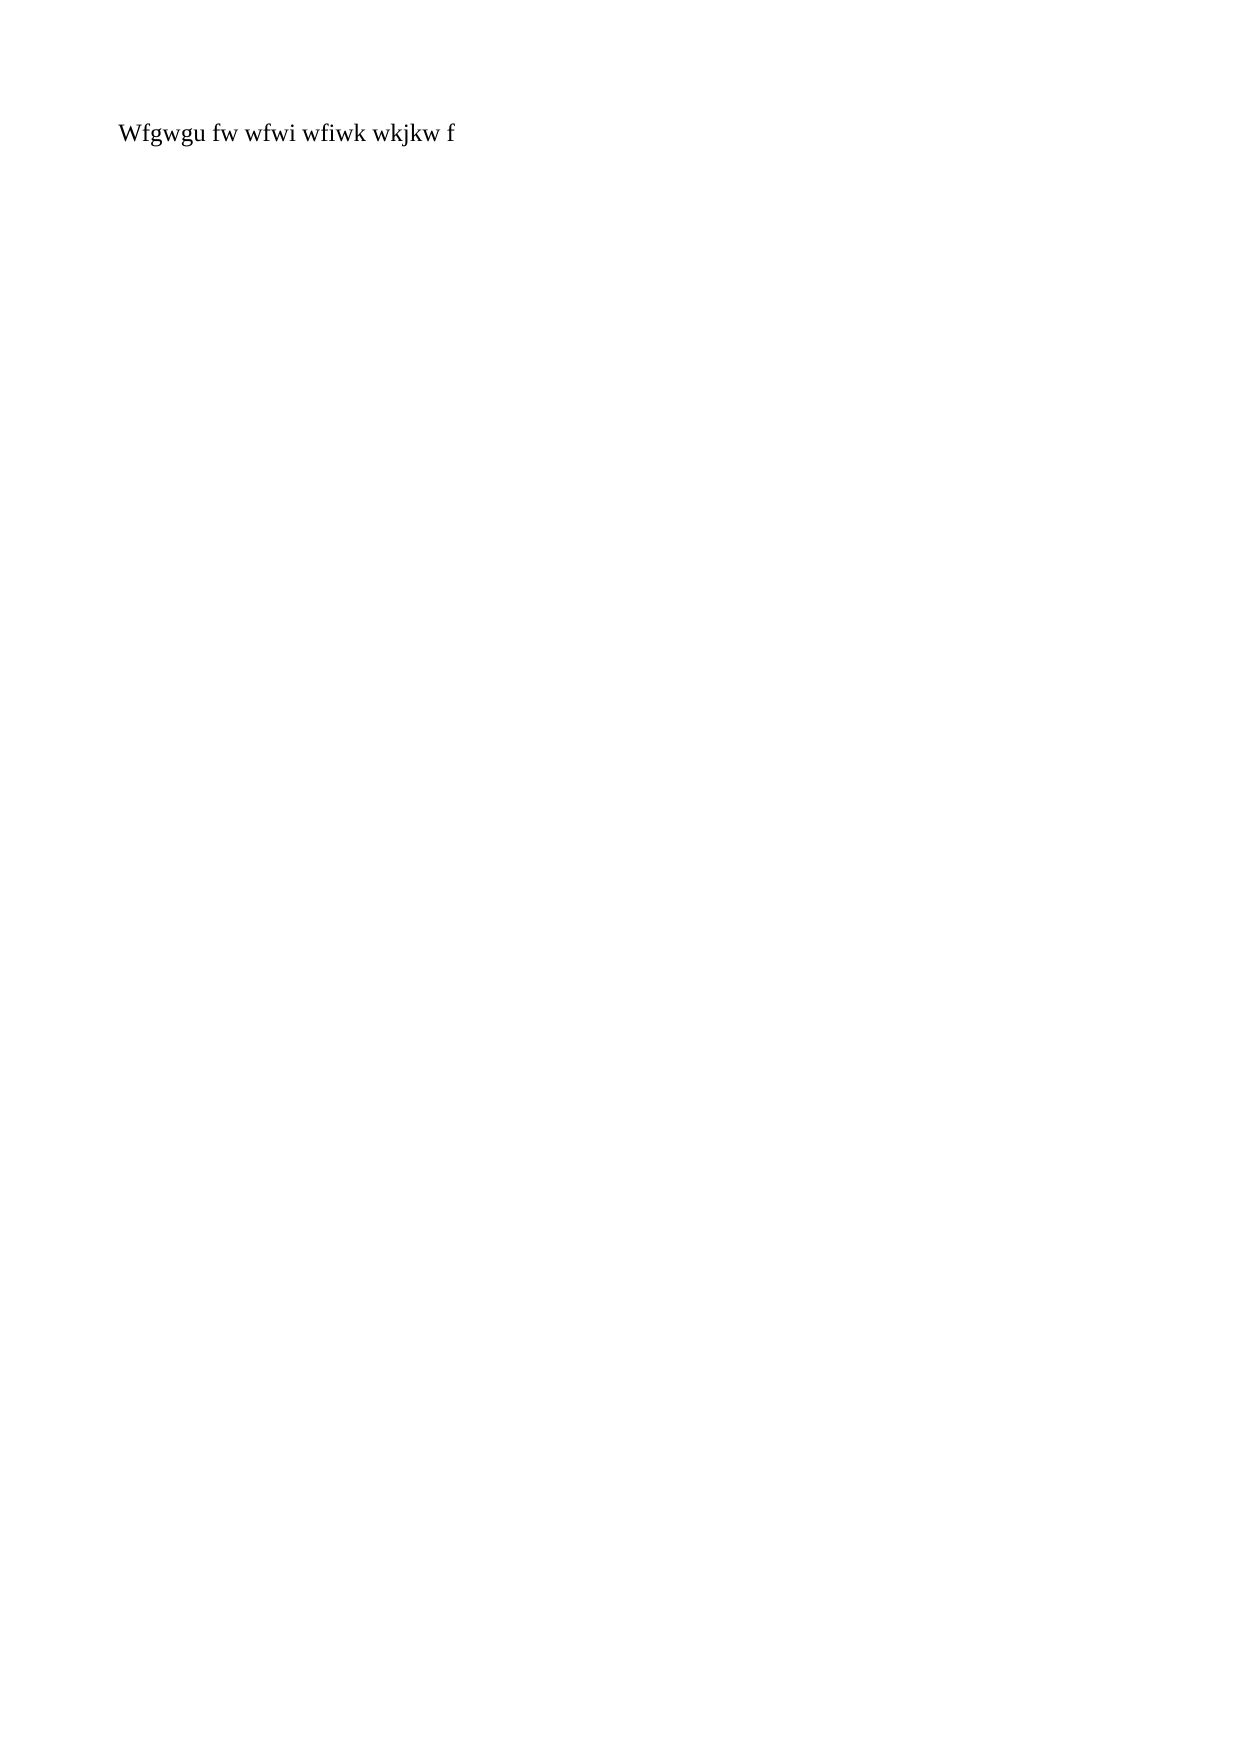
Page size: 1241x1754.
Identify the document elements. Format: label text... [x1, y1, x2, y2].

text Wfgwgu fw wfwi wfiwk wkjkw f [118, 118, 1122, 147]
